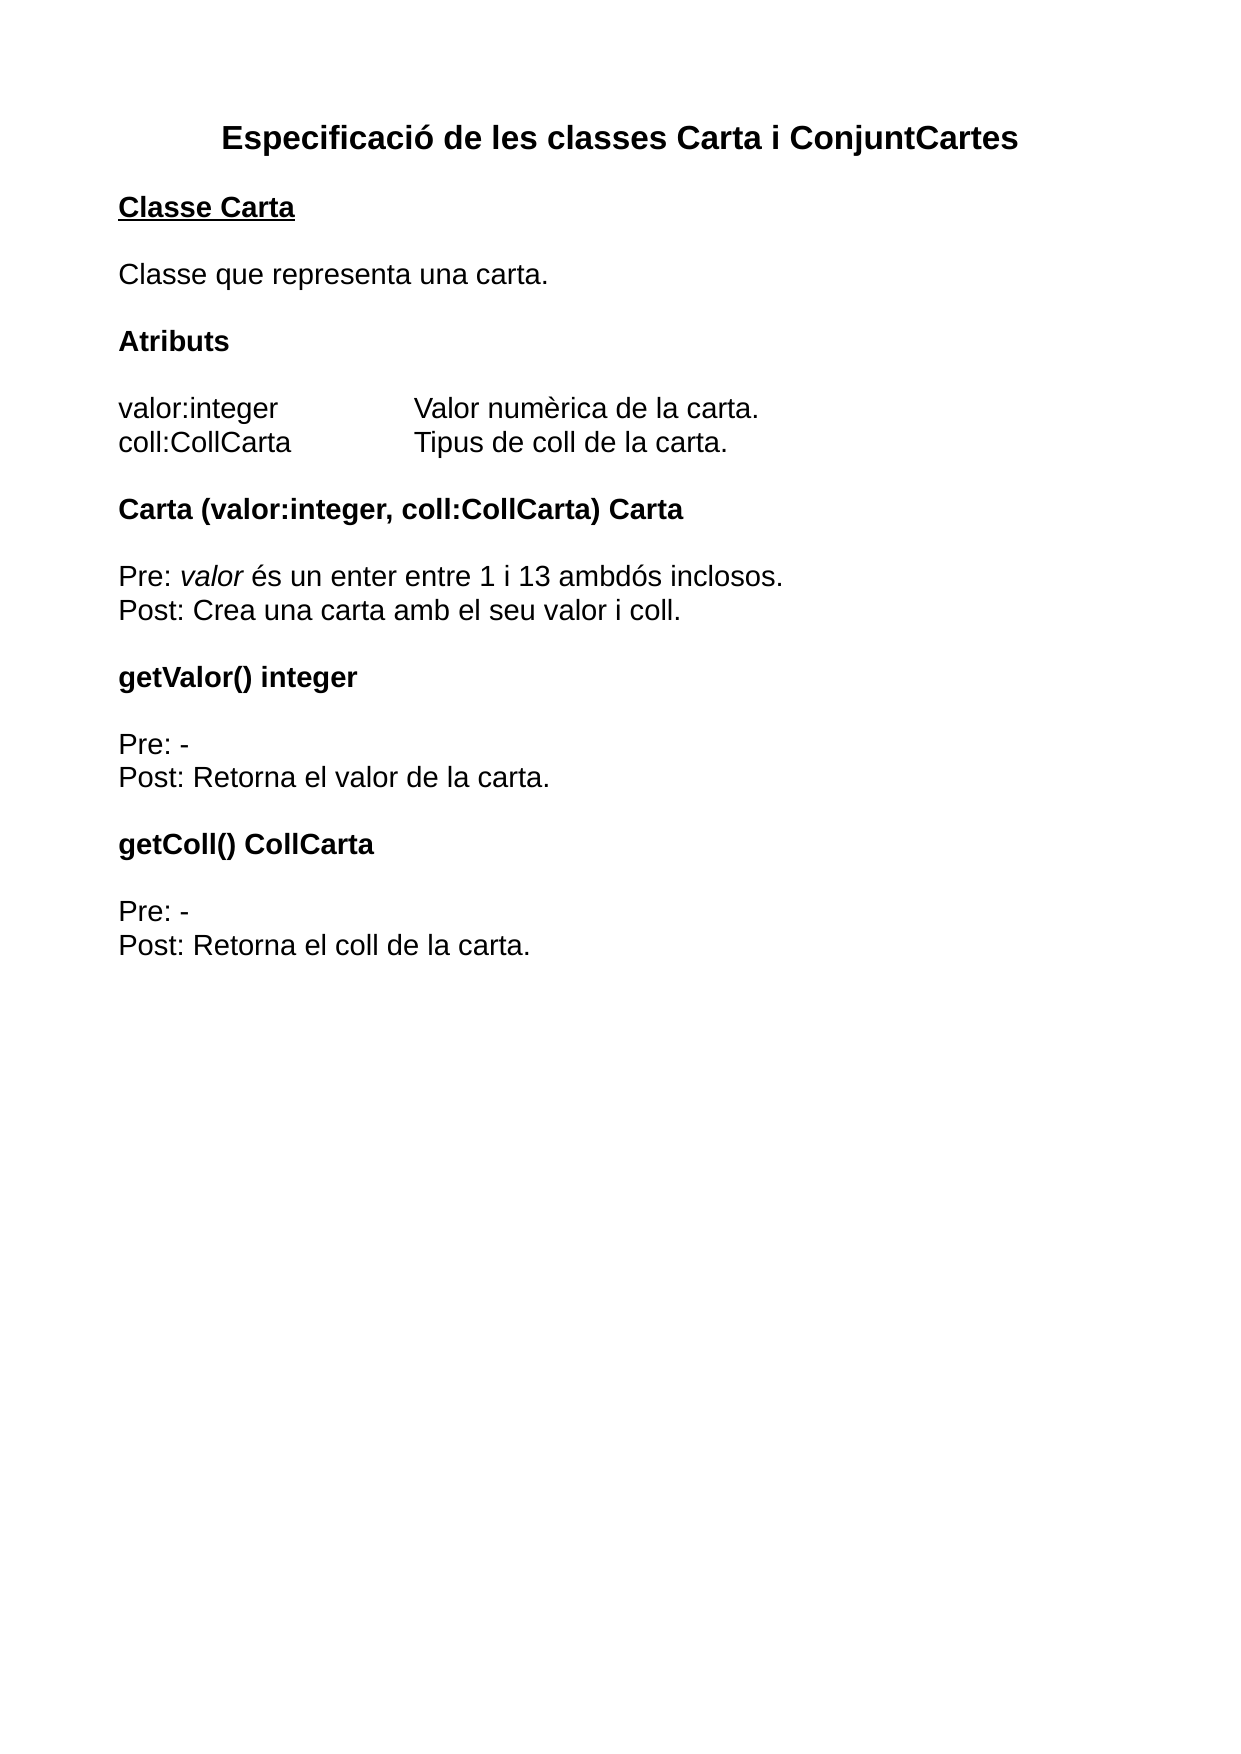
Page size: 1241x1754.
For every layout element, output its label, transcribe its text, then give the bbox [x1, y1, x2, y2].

text Classe Carta [118, 190, 1122, 224]
text Post: Retorna el valor de la carta. [118, 760, 1122, 794]
text Post: Retorna el coll de la carta. [118, 928, 1122, 962]
text Atributs [118, 324, 1122, 358]
text Classe que representa una carta. [118, 257, 1122, 291]
text getColl() CollCarta [118, 827, 1122, 861]
text coll:CollCarta Tipus de coll de la carta. [118, 425, 1122, 458]
text Pre: - [118, 727, 1122, 760]
text valor:integer Valor numèrica de la carta. [118, 391, 1122, 425]
text Carta (valor:integer, coll:CollCarta) Carta [118, 492, 1122, 526]
text Pre: - [118, 894, 1122, 928]
text Post: Crea una carta amb el seu valor i coll. [118, 593, 1122, 626]
text getValor() integer [118, 660, 1122, 693]
text Pre: valor és un enter entre 1 i 13 ambdós inclosos. [118, 559, 1122, 593]
text Especificació de les classes Carta i ConjuntCartes [118, 118, 1122, 157]
